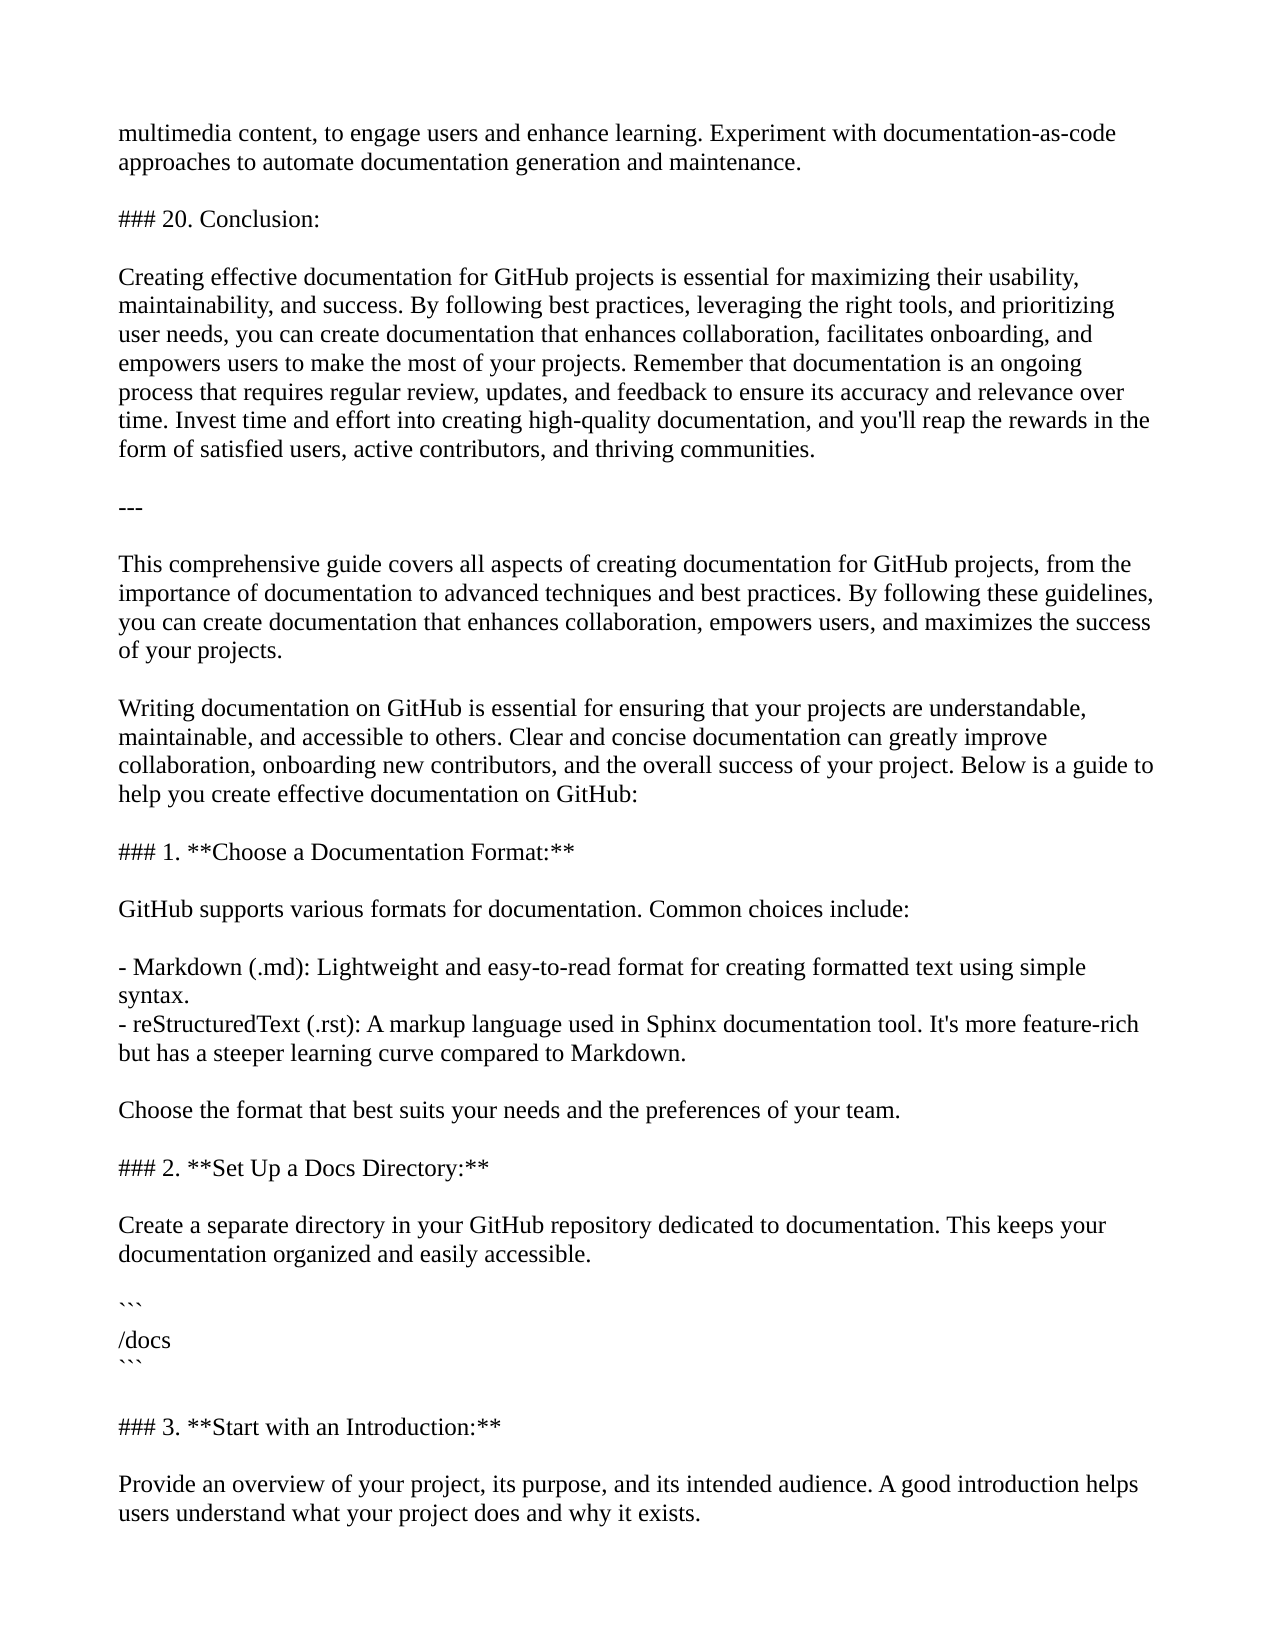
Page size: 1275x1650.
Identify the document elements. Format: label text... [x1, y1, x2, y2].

text Writing documentation on GitHub is essential for ensuring that your projects are understandable, maintainable, and accessible to others. Clear and concise documentation can greatly improve collaboration, onboarding new contributors, and the overall success of your project. Below is a guide to help you create effective documentation on GitHub: [118, 693, 1157, 808]
text This comprehensive guide covers all aspects of creating documentation for GitHub projects, from the importance of documentation to advanced techniques and best practices. By following these guidelines, you can create documentation that enhances collaboration, empowers users, and maximizes the success of your projects. [118, 549, 1157, 664]
text - reStructuredText (.rst): A markup language used in Sphinx documentation tool. It's more feature-rich but has a steeper learning curve compared to Markdown. [118, 1009, 1157, 1067]
text ### 3. **Start with an Introduction:** [118, 1412, 1157, 1441]
text ``` [118, 1297, 1157, 1326]
text /docs [118, 1326, 1157, 1354]
text ### 1. **Choose a Documentation Format:** [118, 837, 1157, 866]
text ### 20. Conclusion: [118, 204, 1157, 233]
text --- [118, 492, 1157, 521]
text multimedia content, to engage users and enhance learning. Experiment with documentation-as-code approaches to automate documentation generation and maintenance. [118, 118, 1157, 176]
text Provide an overview of your project, its purpose, and its intended audience. A good introduction helps users understand what your project does and why it exists. [118, 1469, 1157, 1527]
text GitHub supports various formats for documentation. Common choices include: [118, 894, 1157, 923]
text Create a separate directory in your GitHub repository dedicated to documentation. This keeps your documentation organized and easily accessible. [118, 1211, 1157, 1268]
text - Markdown (.md): Lightweight and easy-to-read format for creating formatted text using simple syntax. [118, 952, 1157, 1009]
text ``` [118, 1354, 1157, 1383]
text Creating effective documentation for GitHub projects is essential for maximizing their usability, maintainability, and success. By following best practices, leveraging the right tools, and prioritizing user needs, you can create documentation that enhances collaboration, facilitates onboarding, and empowers users to make the most of your projects. Remember that documentation is an ongoing process that requires regular review, updates, and feedback to ensure its accuracy and relevance over time. Invest time and effort into creating high-quality documentation, and you'll reap the rewards in the form of satisfied users, active contributors, and thriving communities. [118, 262, 1157, 463]
text Choose the format that best suits your needs and the preferences of your team. [118, 1096, 1157, 1124]
text ### 2. **Set Up a Docs Directory:** [118, 1153, 1157, 1182]
